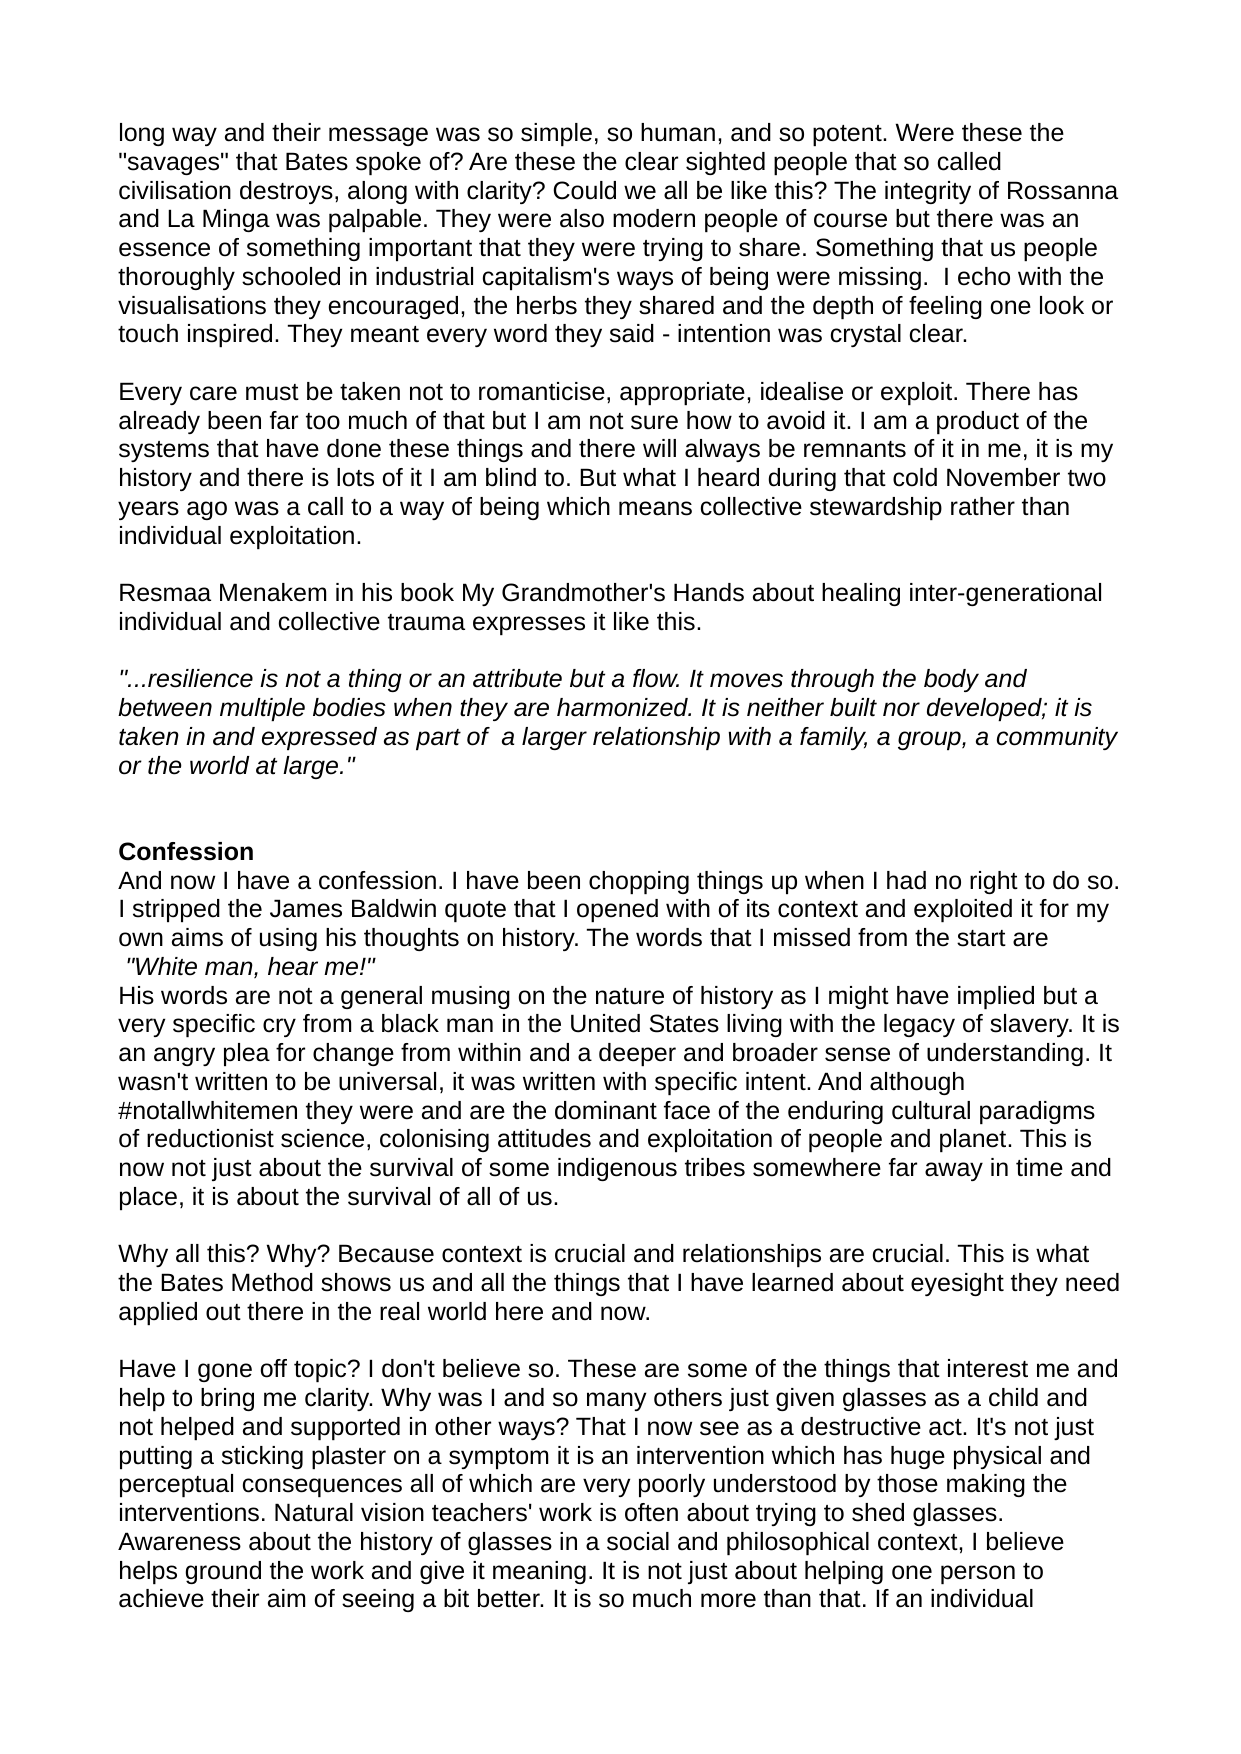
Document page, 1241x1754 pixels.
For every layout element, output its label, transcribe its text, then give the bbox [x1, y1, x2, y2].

text Why all this? Why? Because context is crucial and relationships are crucial. This is what the Bates Method shows us and all the things that I have learned about eyesight they need applied out there in the real world here and now. [118, 1239, 1122, 1326]
text Confession [118, 837, 1122, 866]
text long way and their message was so simple, so human, and so potent. Were these the "savages" that Bates spoke of? Are these the clear sighted people that so called civilisation destroys, along with clarity? Could we all be like this? The integrity of Rossanna and La Minga was palpable. They were also modern people of course but there was an essence of something important that they were trying to share. Something that us people thoroughly schooled in industrial capitalism's ways of being were missing. I echo with the visualisations they encouraged, the herbs they shared and the depth of feeling one look or touch inspired. They meant every word they said - intention was crystal clear. [118, 118, 1122, 348]
text And now I have a confession. I have been chopping things up when I had no right to do so. I stripped the James Baldwin quote that I opened with of its context and exploited it for my own aims of using his thoughts on history. The words that I missed from the start are [118, 866, 1122, 952]
text Every care must be taken not to romanticise, appropriate, idealise or exploit. There has already been far too much of that but I am not sure how to avoid it. I am a product of the systems that have done these things and there will always be remnants of it in me, it is my history and there is lots of it I am blind to. But what I heard during that cold November two years ago was a call to a way of being which means collective stewardship rather than individual exploitation. [118, 377, 1122, 549]
text "...resilience is not a thing or an attribute but a flow. It moves through the body and between multiple bodies when they are harmonized. It is neither built nor developed; it is taken in and expressed as part of a larger relationship with a family, a group, a community or the world at large." [118, 664, 1122, 779]
text Have I gone off topic? I don't believe so. These are some of the things that interest me and help to bring me clarity. Why was I and so many others just given glasses as a child and not helped and supported in other ways? That I now see as a destructive act. It's not just putting a sticking plaster on a symptom it is an intervention which has huge physical and perceptual consequences all of which are very poorly understood by those making the interventions. Natural vision teachers' work is often about trying to shed glasses. Awareness about the history of glasses in a social and philosophical context, I believe helps ground the work and give it meaning. It is not just about helping one person to achieve their aim of seeing a bit better. It is so much more than that. If an individual [118, 1354, 1122, 1613]
text Resmaa Menakem in his book My Grandmother's Hands about healing inter-generational individual and collective trauma expresses it like this. [118, 578, 1122, 636]
text "White man, hear me!" [118, 952, 1122, 981]
text His words are not a general musing on the nature of history as I might have implied but a very specific cry from a black man in the United States living with the legacy of slavery. It is an angry plea for change from within and a deeper and broader sense of understanding. It wasn't written to be universal, it was written with specific intent. And although #notallwhitemen they were and are the dominant face of the enduring cultural paradigms of reductionist science, colonising attitudes and exploitation of people and planet. This is now not just about the survival of some indigenous tribes somewhere far away in time and place, it is about the survival of all of us. [118, 981, 1122, 1211]
